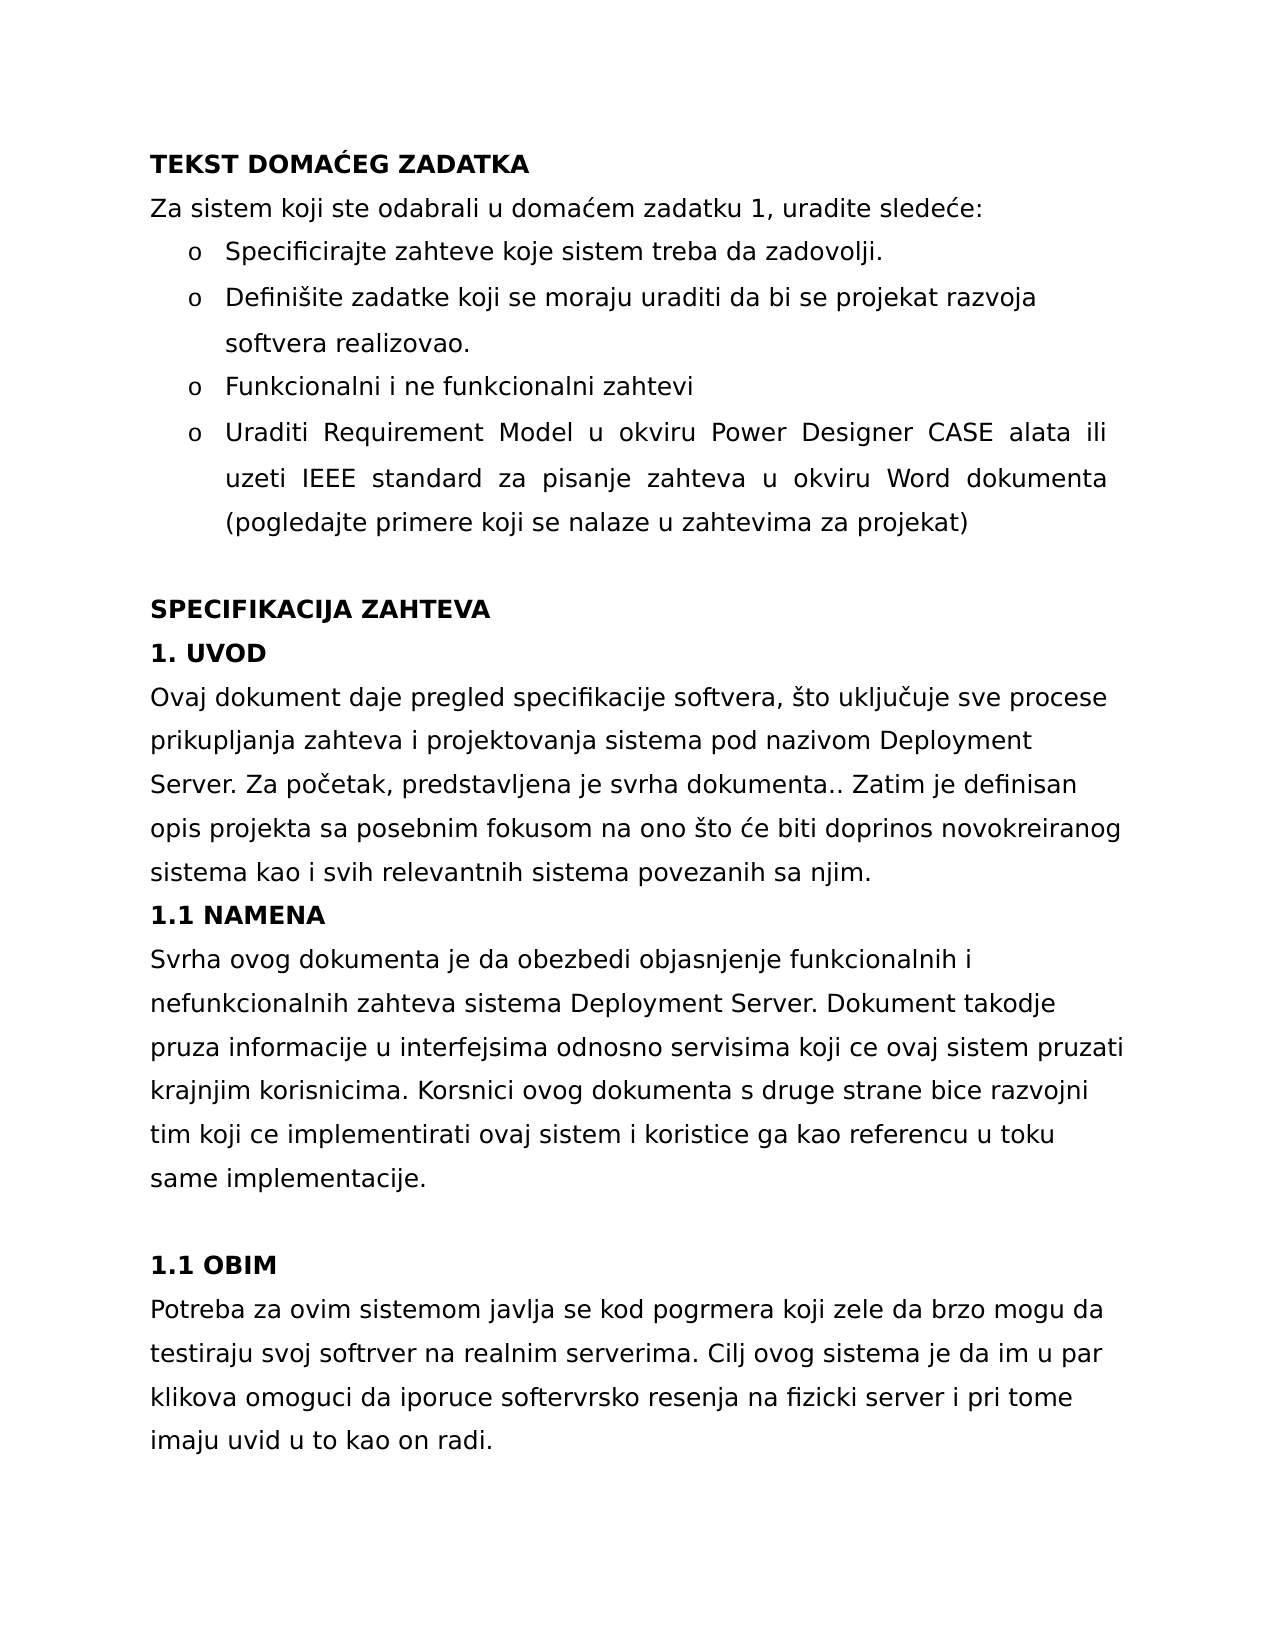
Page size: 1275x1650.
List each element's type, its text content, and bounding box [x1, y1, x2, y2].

list Funkcionalni i ne funkcionalni zahtevi [187, 373, 1125, 403]
list Definišite zadatke koji se moraju uraditi da bi se projekat razvoja softvera realizovao. [187, 283, 1125, 358]
text Za sistem koji ste odabrali u domaćem zadatku 1, uradite sledeće: [150, 194, 1125, 223]
list Uraditi Requirement Model u okviru Power Designer CASE alata ili uzeti IEEE standard za pisanje zahteva u okviru Word dokumenta (pogledajte primere koji se nalaze u zahtevima za projekat) [187, 419, 1108, 537]
text 1.1 OBIM [150, 1251, 1125, 1281]
text SPECIFIKACIJA ZAHTEVA [150, 595, 1125, 624]
list Specificirajte zahteve koje sistem treba da zadovolji. [187, 237, 1125, 268]
text 1. UVOD [150, 639, 1125, 668]
text Ovaj dokument daje pregled specifikacije softvera, što uključuje sve procese prikupljanja zahteva i projektovanja sistema pod nazivom Deployment Server. Za početak, predstavljena je svrha dokumenta.. Zatim je definisan opis projekta sa posebnim fokusom na ono što će biti doprinos novokreiranog sistema kao i svih relevantnih sistema povezanih sa njim. [150, 683, 1125, 887]
text Potreba za ovim sistemom javlja se kod pogrmera koji zele da brzo mogu da testiraju svoj softrver na realnim serverima. Cilj ovog sistema je da im u par klikova omoguci da iporuce softervrsko resenja na fizicki server i pri tome imaju uvid u to kao on radi. [150, 1295, 1125, 1456]
text Svrha ovog dokumenta je da obezbedi objasnjenje funkcionalnih i nefunkcionalnih zahteva sistema Deployment Server. Dokument takodje pruza informacije u interfejsima odnosno servisima koji ce ovaj sistem pruzati krajnjim korisnicima. Korsnici ovog dokumenta s druge strane bice razvojni tim koji ce implementirati ovaj sistem i koristice ga kao referencu u toku same implementacije. [150, 945, 1125, 1193]
text 1.1 NAMENA [150, 901, 1125, 931]
text TEKST DOMAĆEG ZADATKA [150, 150, 1125, 179]
